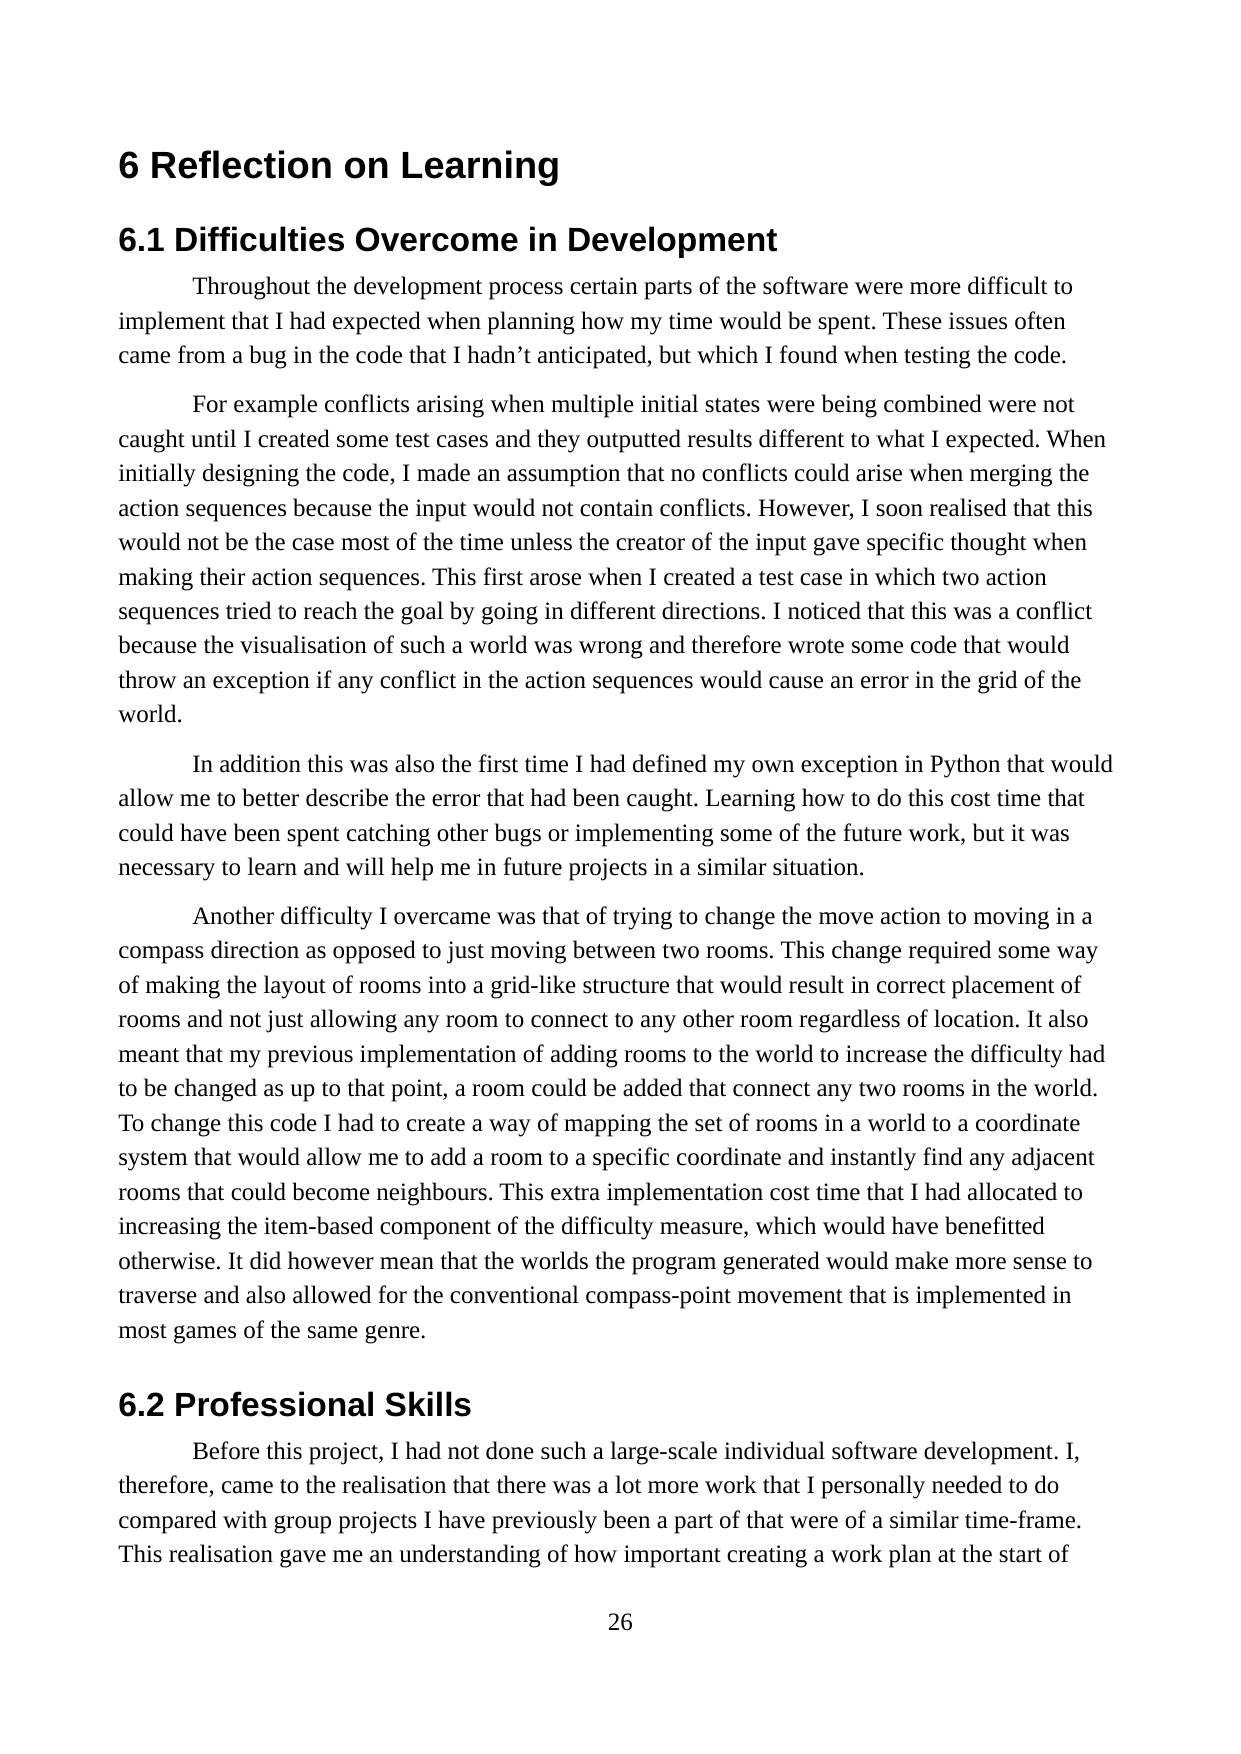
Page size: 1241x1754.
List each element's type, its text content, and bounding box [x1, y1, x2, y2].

text Throughout the development process certain parts of the software were more difficult to implement that I had expected when planning how my time would be spent. These issues often came from a bug in the code that I hadn’t anticipated, but which I found when testing the code. [118, 271, 1122, 369]
text For example conflicts arising when multiple initial states were being combined were not caught until I created some test cases and they outputted results different to what I expected. When initially designing the code, I made an assumption that no conflicts could arise when merging the action sequences because the input would not contain conflicts. However, I soon realised that this would not be the case most of the time unless the creator of the input gave specific thought when making their action sequences. This first arose when I created a test case in which two action sequences tried to reach the goal by going in different directions. I noticed that this was a conflict because the visualisation of such a world was wrong and therefore wrote some code that would throw an exception if any conflict in the action sequences would cause an error in the grid of the world. [118, 389, 1122, 728]
subtitle 6.2 Professional Skills [118, 1385, 1122, 1423]
subtitle 6.1 Difficulties Overcome in Development [118, 220, 1122, 259]
text Another difficulty I overcame was that of trying to change the move action to moving in a compass direction as opposed to just moving between two rooms. This change required some way of making the layout of rooms into a grid-like structure that would result in correct placement of rooms and not just allowing any room to connect to any other room regardless of location. It also meant that my previous implementation of adding rooms to the world to increase the difficulty had to be changed as up to that point, a room could be added that connect any two rooms in the world. To change this code I had to create a way of mapping the set of rooms in a world to a coordinate system that would allow me to add a room to a specific coordinate and instantly find any adjacent rooms that could become neighbours. This extra implementation cost time that I had allocated to increasing the item-based component of the difficulty measure, which would have benefitted otherwise. It did however mean that the worlds the program generated would make more sense to traverse and also allowed for the conventional compass-point movement that is implemented in most games of the same genre. [118, 901, 1122, 1344]
subtitle 6 Reflection on Learning [118, 143, 1122, 187]
text In addition this was also the first time I had defined my own exception in Python that would allow me to better describe the error that had been caught. Learning how to do this cost time that could have been spent catching other bugs or implementing some of the future work, but it was necessary to learn and will help me in future projects in a similar situation. [118, 749, 1122, 881]
text Before this project, I had not done such a large-scale individual software development. I, therefore, came to the realisation that there was a lot more work that I personally needed to do compared with group projects I have previously been a part of that were of a similar time-frame. This realisation gave me an understanding of how important creating a work plan at the start of [118, 1436, 1122, 1568]
